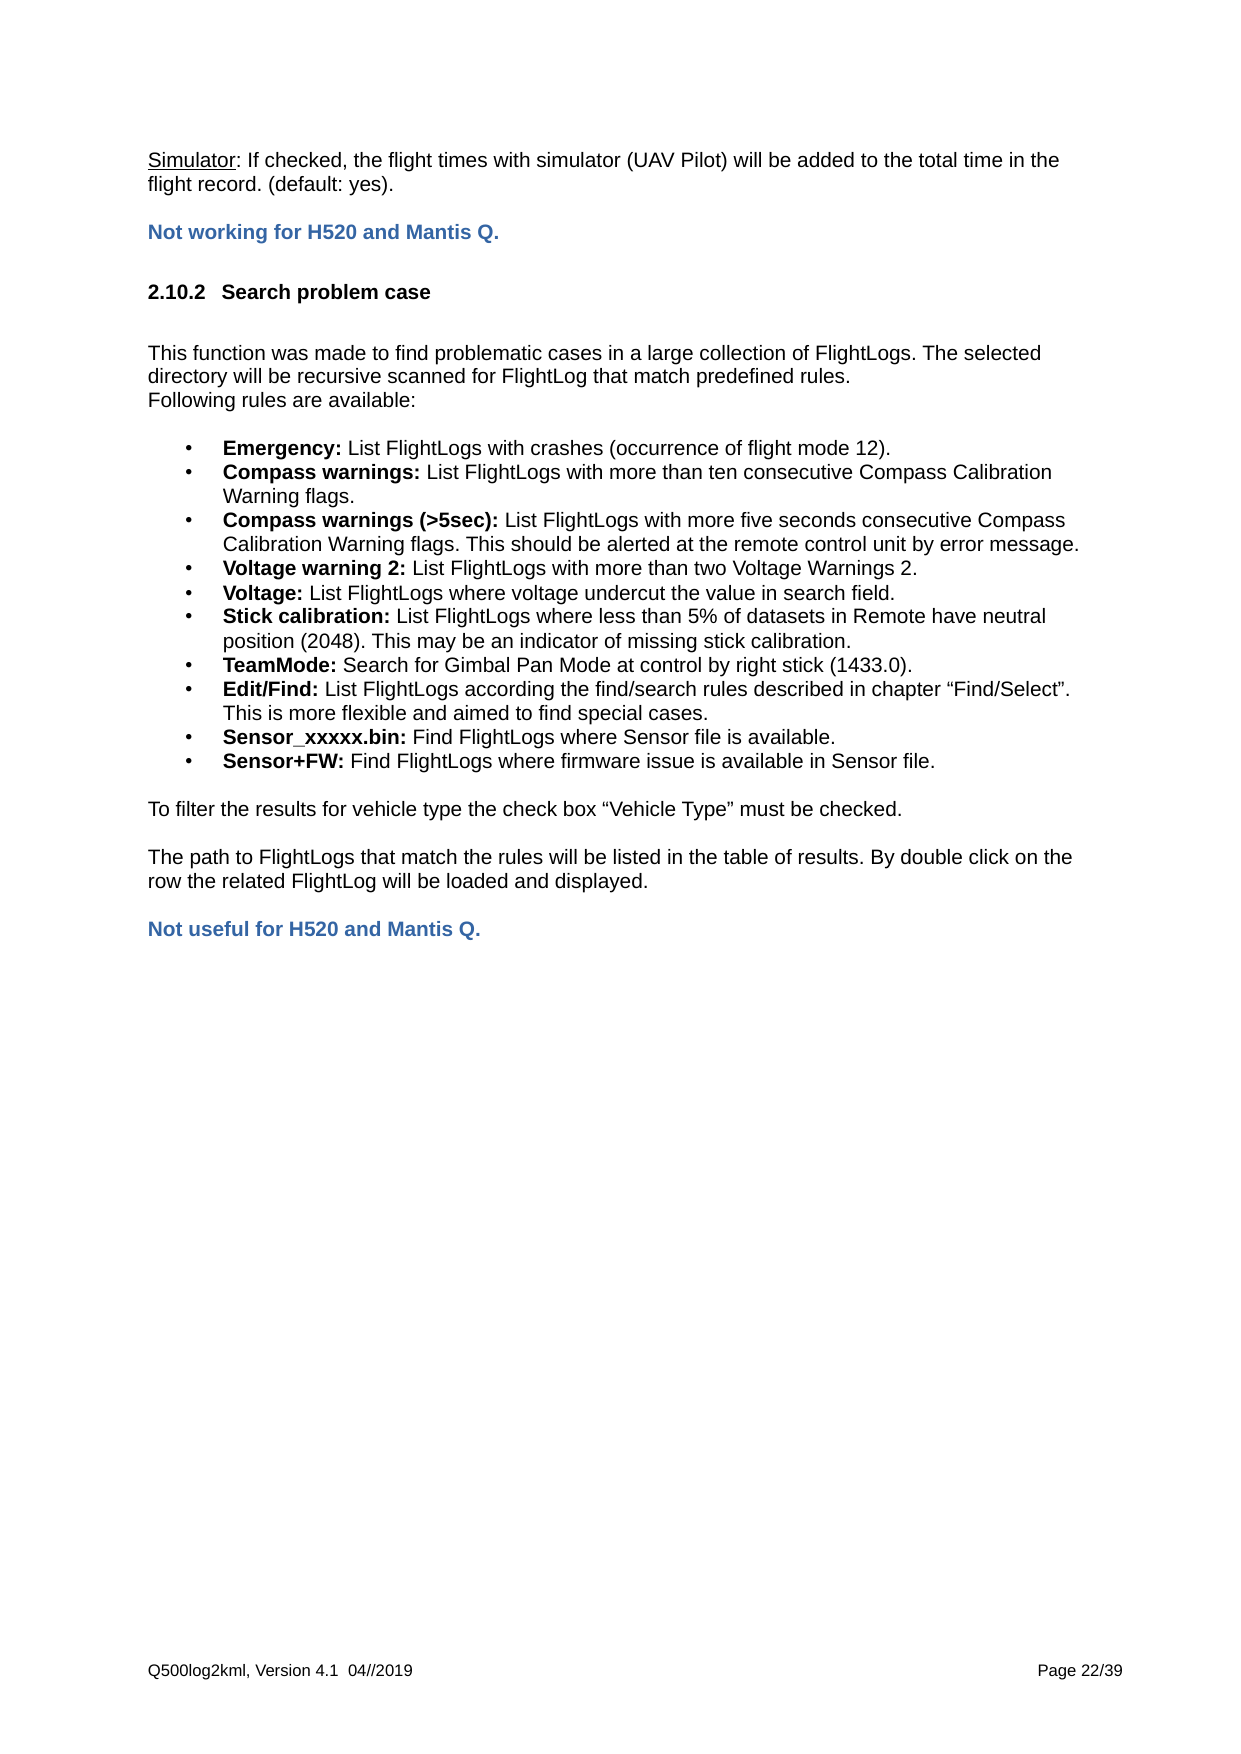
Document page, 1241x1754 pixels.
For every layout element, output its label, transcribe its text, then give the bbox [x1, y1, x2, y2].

text Not useful for H520 and Mantis Q. [148, 916, 1093, 940]
list Compass warnings (>5sec): List FlightLogs with more five seconds consecutive Compass Calibration Warning flags. This should be alerted at the remote control unit by error message. [185, 508, 1093, 556]
list Sensor_xxxxx.bin: Find FlightLogs where Sensor file is available. [185, 724, 1093, 748]
list Stick calibration: List FlightLogs where less than 5% of datasets in Remote have neutral position (2048). This may be an indicator of missing stick calibration. [185, 604, 1093, 652]
text Simulator: If checked, the flight times with simulator (UAV Pilot) will be added to the total time in the flight record. (default: yes). [148, 148, 1093, 196]
text This function was made to find problematic cases in a large collection of FlightLogs. The selected directory will be recursive scanned for FlightLog that match predefined rules. Following rules are available: [148, 340, 1093, 412]
list Voltage: List FlightLogs where voltage undercut the value in search field. [185, 580, 1093, 604]
list Emergency: List FlightLogs with crashes (occurrence of flight mode 12). [185, 436, 1093, 460]
text To filter the results for vehicle type the check box “Vehicle Type” must be checked. [148, 797, 1093, 821]
text Not working for H520 and Mantis Q. [148, 219, 1093, 243]
text The path to FlightLogs that match the rules will be listed in the table of results. By double click on the row the related FlightLog will be loaded and displayed. [148, 844, 1093, 892]
list Compass warnings: List FlightLogs with more than ten consecutive Compass Calibration Warning flags. [185, 460, 1093, 508]
list TeamMode: Search for Gimbal Pan Mode at control by right stick (1433.0). [185, 652, 1093, 676]
list Edit/Find: List FlightLogs according the find/search rules described in chapter “Find/Select”. This is more flexible and aimed to find special cases. [185, 676, 1093, 724]
list Voltage warning 2: List FlightLogs with more than two Voltage Warnings 2. [185, 556, 1093, 580]
subtitle Search problem case [148, 280, 1093, 304]
list Sensor+FW: Find FlightLogs where firmware issue is available in Sensor file. [185, 748, 1093, 773]
